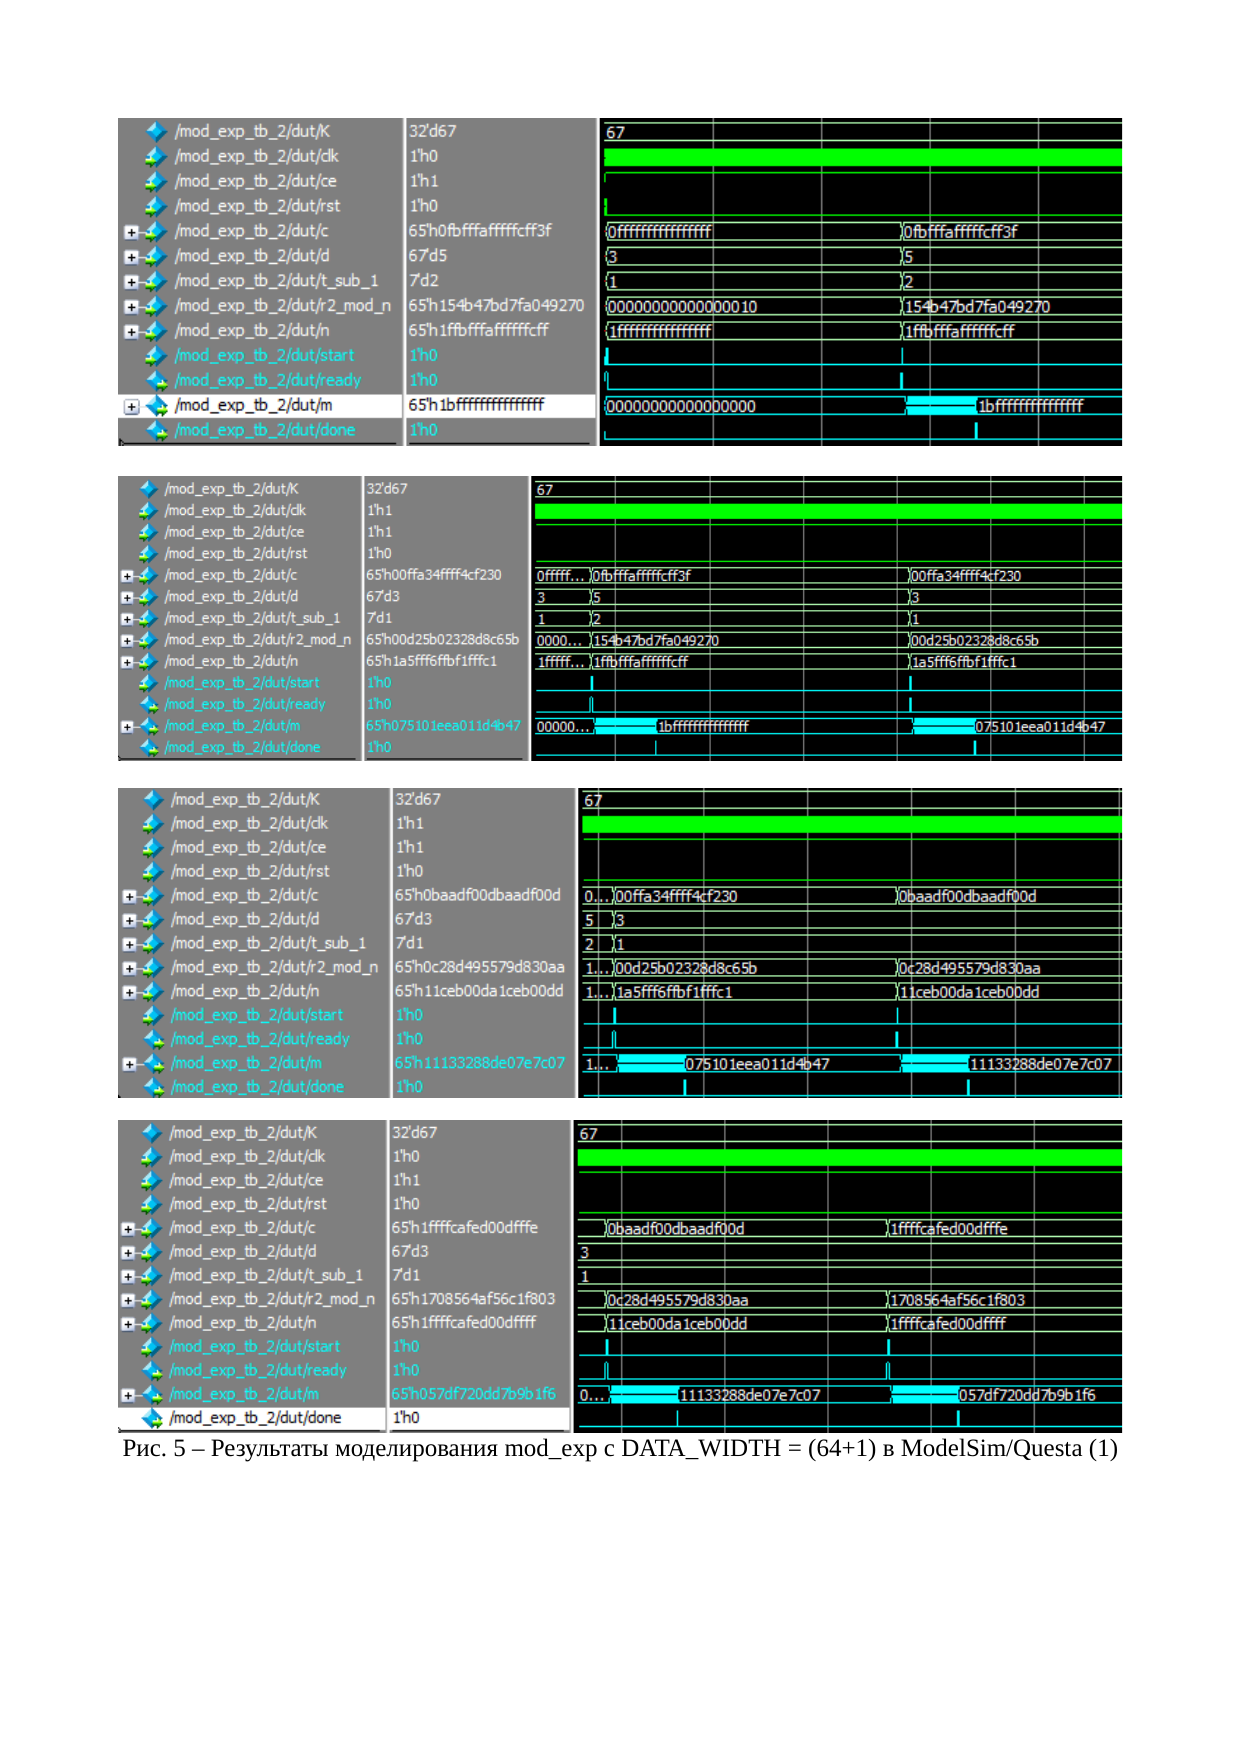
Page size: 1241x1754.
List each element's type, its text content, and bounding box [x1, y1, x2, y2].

text Рис. 5 – Результаты моделирования mod_exp с DATA_WIDTH = (64+1) в ModelSim/Questa (1) [118, 1433, 1122, 1461]
text [118, 1098, 1122, 1120]
picture [118, 788, 1123, 1098]
picture [118, 476, 1123, 761]
picture [118, 118, 1123, 446]
picture [118, 1120, 1123, 1433]
